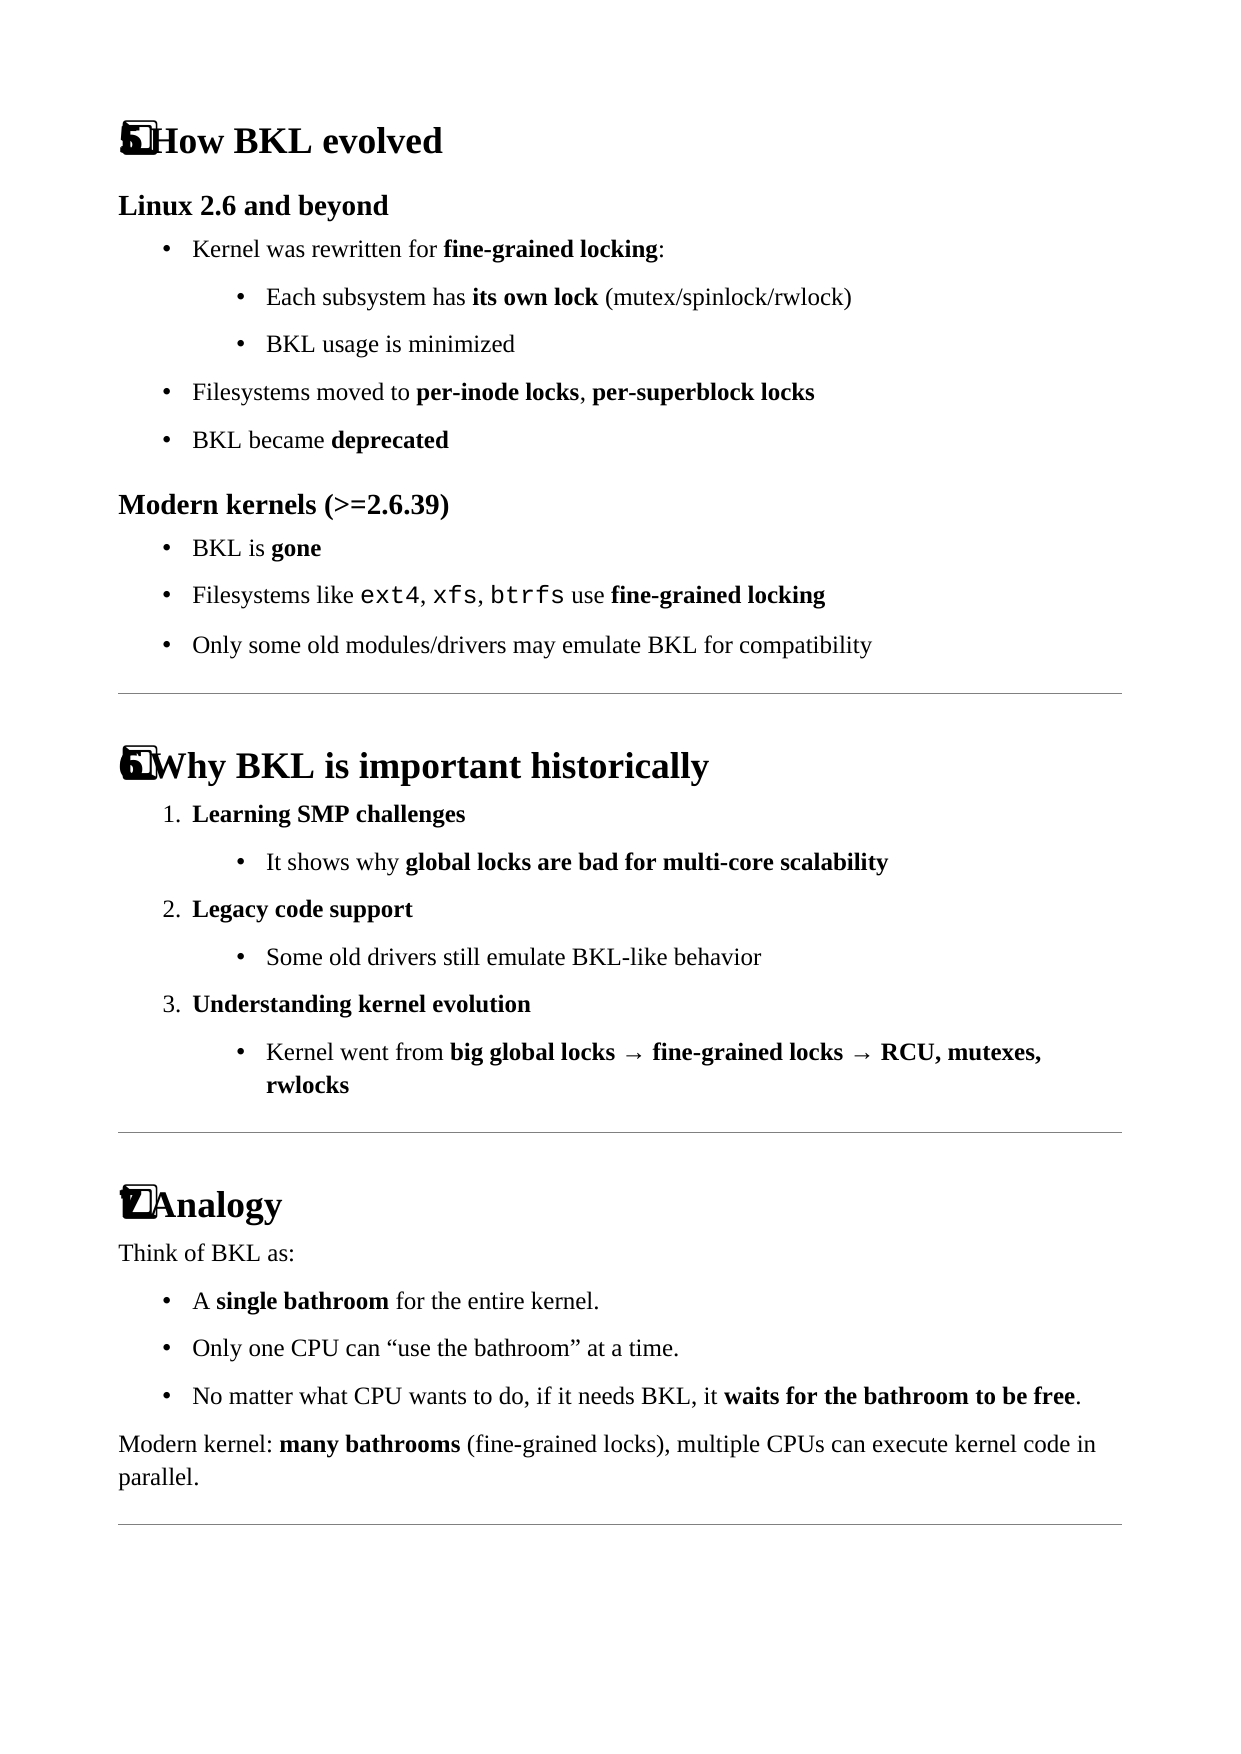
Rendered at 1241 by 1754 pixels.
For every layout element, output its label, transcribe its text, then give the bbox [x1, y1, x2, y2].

text Modern kernel: many bathrooms (fine-grained locks), multiple CPUs can execute kernel code in parallel. [118, 1429, 1122, 1491]
list Kernel went from big global locks → fine-grained locks → RCU, mutexes, rwlocks [236, 1037, 1122, 1099]
list Filesystems moved to per-inode locks, per-superblock locks [162, 377, 1122, 406]
list BKL is gone [162, 533, 1122, 562]
list A single bathroom for the entire kernel. [162, 1286, 1122, 1315]
subtitle 7️⃣ Analogy [118, 1183, 1122, 1226]
list Kernel was rewritten for fine-grained locking: [162, 234, 1122, 263]
list Legacy code support [162, 894, 1122, 923]
subtitle Modern kernels (>=2.6.39) [118, 487, 1122, 521]
list Only one CPU can “use the bathroom” at a time. [162, 1333, 1122, 1362]
list Only some old modules/drivers may emulate BKL for compatibility [162, 631, 1122, 659]
subtitle 6️⃣ Why BKL is important historically [118, 743, 1122, 786]
list It shows why global locks are bad for multi-core scalability [236, 847, 1122, 875]
list Some old drivers still emulate BKL-like behavior [236, 942, 1122, 971]
subtitle Linux 2.6 and beyond [118, 188, 1122, 222]
list Learning SMP challenges [162, 799, 1122, 828]
list Filesystems like ext4, xfs, btrfs use fine-grained locking [162, 581, 1122, 611]
list BKL became deprecated [162, 425, 1122, 453]
subtitle 5️⃣ How BKL evolved [118, 118, 1122, 161]
list Each subsystem has its own lock (mutex/spinlock/rwlock) [236, 282, 1122, 311]
text Think of BKL as: [118, 1238, 1122, 1267]
list Understanding kernel evolution [162, 989, 1122, 1018]
list No matter what CPU wants to do, if it needs BKL, it waits for the bathroom to be free. [162, 1381, 1122, 1410]
list BKL usage is minimized [236, 329, 1122, 358]
